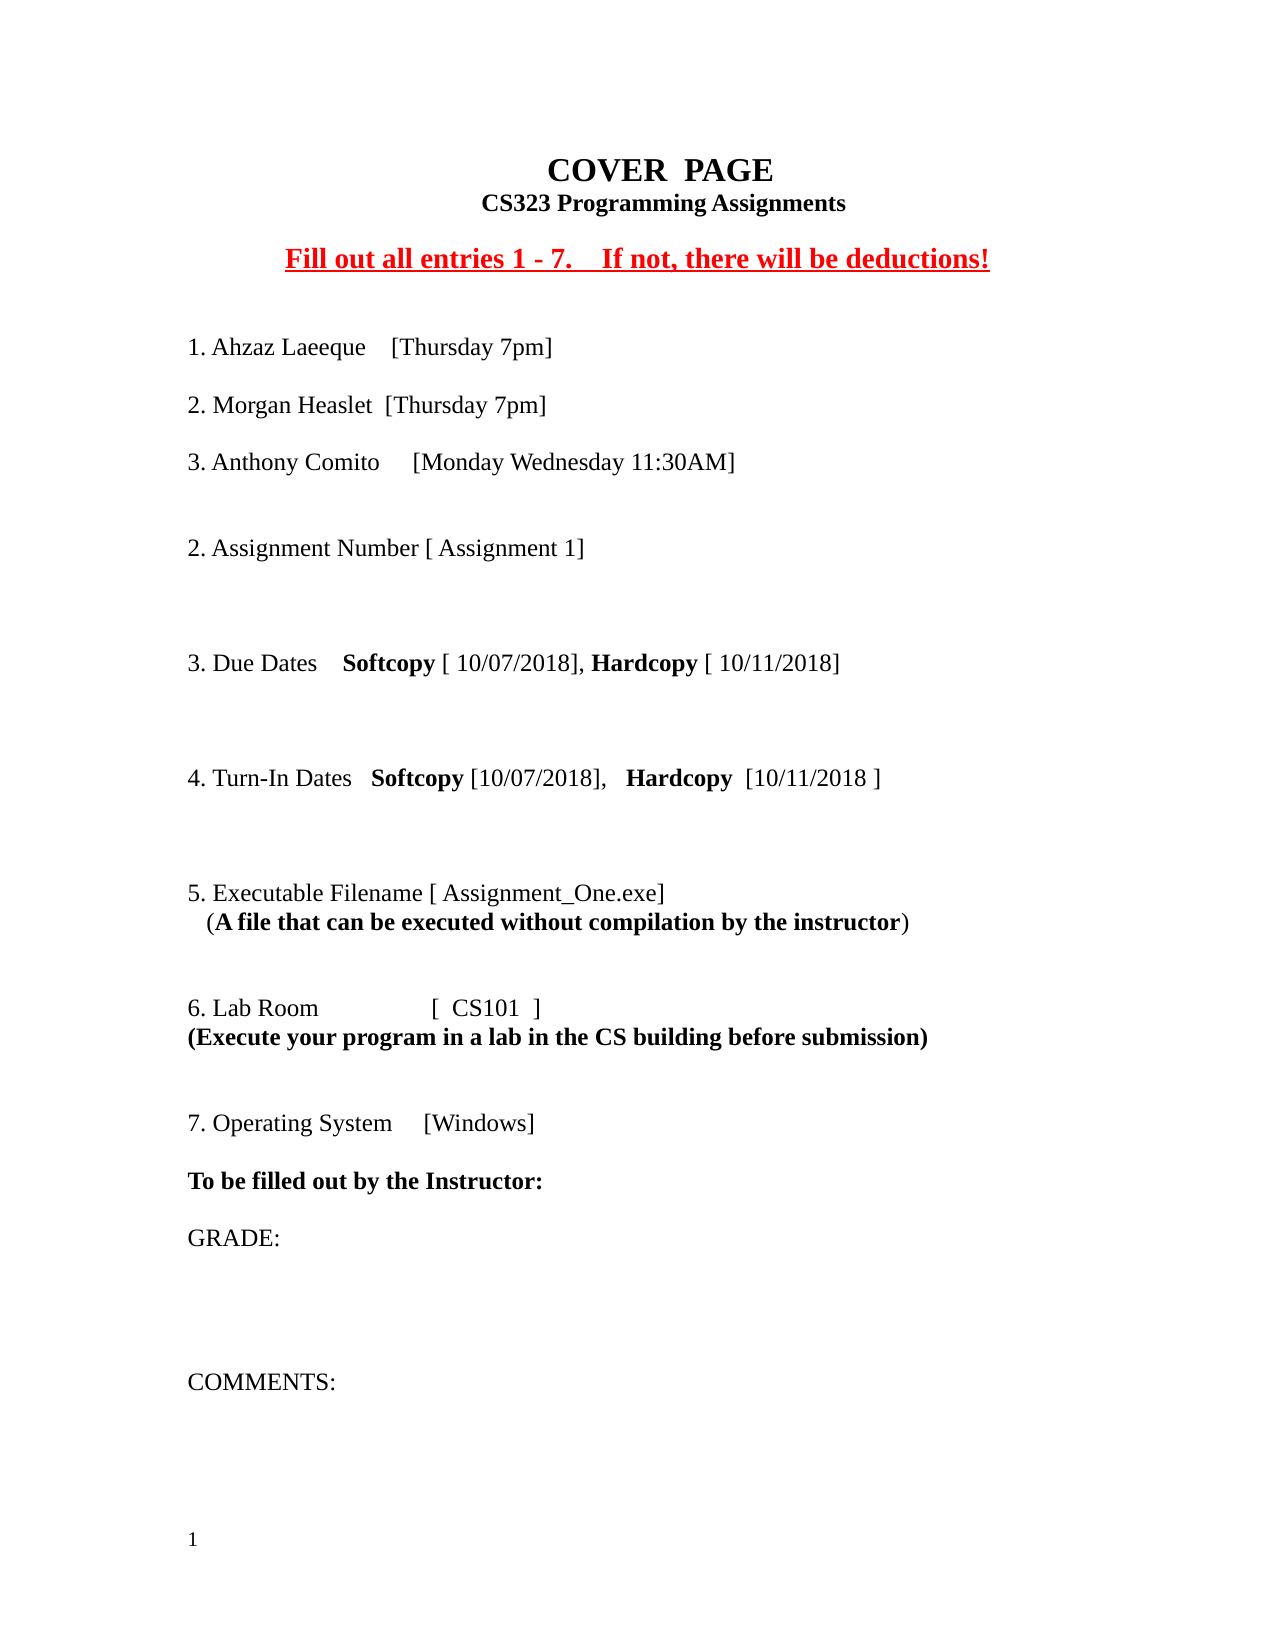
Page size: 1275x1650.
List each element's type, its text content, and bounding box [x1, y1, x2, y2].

text (Execute your program in a lab in the CS building before submission) [187, 1022, 1087, 1051]
text 7. Operating System [Windows] [187, 1108, 1087, 1137]
text 2. Morgan Heaslet [Thursday 7pm] [187, 390, 1087, 418]
text To be filled out by the Instructor: [187, 1166, 1087, 1195]
text 5. Executable Filename [ Assignment_One.exe] [187, 878, 1087, 907]
text 1. Ahzaz Laeeque [Thursday 7pm] [187, 332, 1087, 361]
text 2. Assignment Number [ Assignment 1] [187, 533, 1087, 562]
text GRADE: [187, 1223, 1087, 1252]
text 6. Lab Room [ CS101 ] [187, 993, 1087, 1022]
text 3. Anthony Comito [Monday Wednesday 11:30AM] [187, 447, 1087, 476]
text COVER PAGE [187, 150, 1087, 188]
text COMMENTS: [187, 1367, 1087, 1396]
subtitle CS323 Programming Assignments [187, 188, 1087, 217]
text Fill out all entries 1 - 7. If not, there will be deductions! [187, 241, 1087, 275]
text (A file that can be executed without compilation by the instructor) [187, 907, 1087, 936]
text 3. Due Dates Softcopy [ 10/07/2018], Hardcopy [ 10/11/2018] [187, 648, 1087, 677]
text 4. Turn-In Dates Softcopy [10/07/2018], Hardcopy [10/11/2018 ] [187, 763, 1087, 792]
